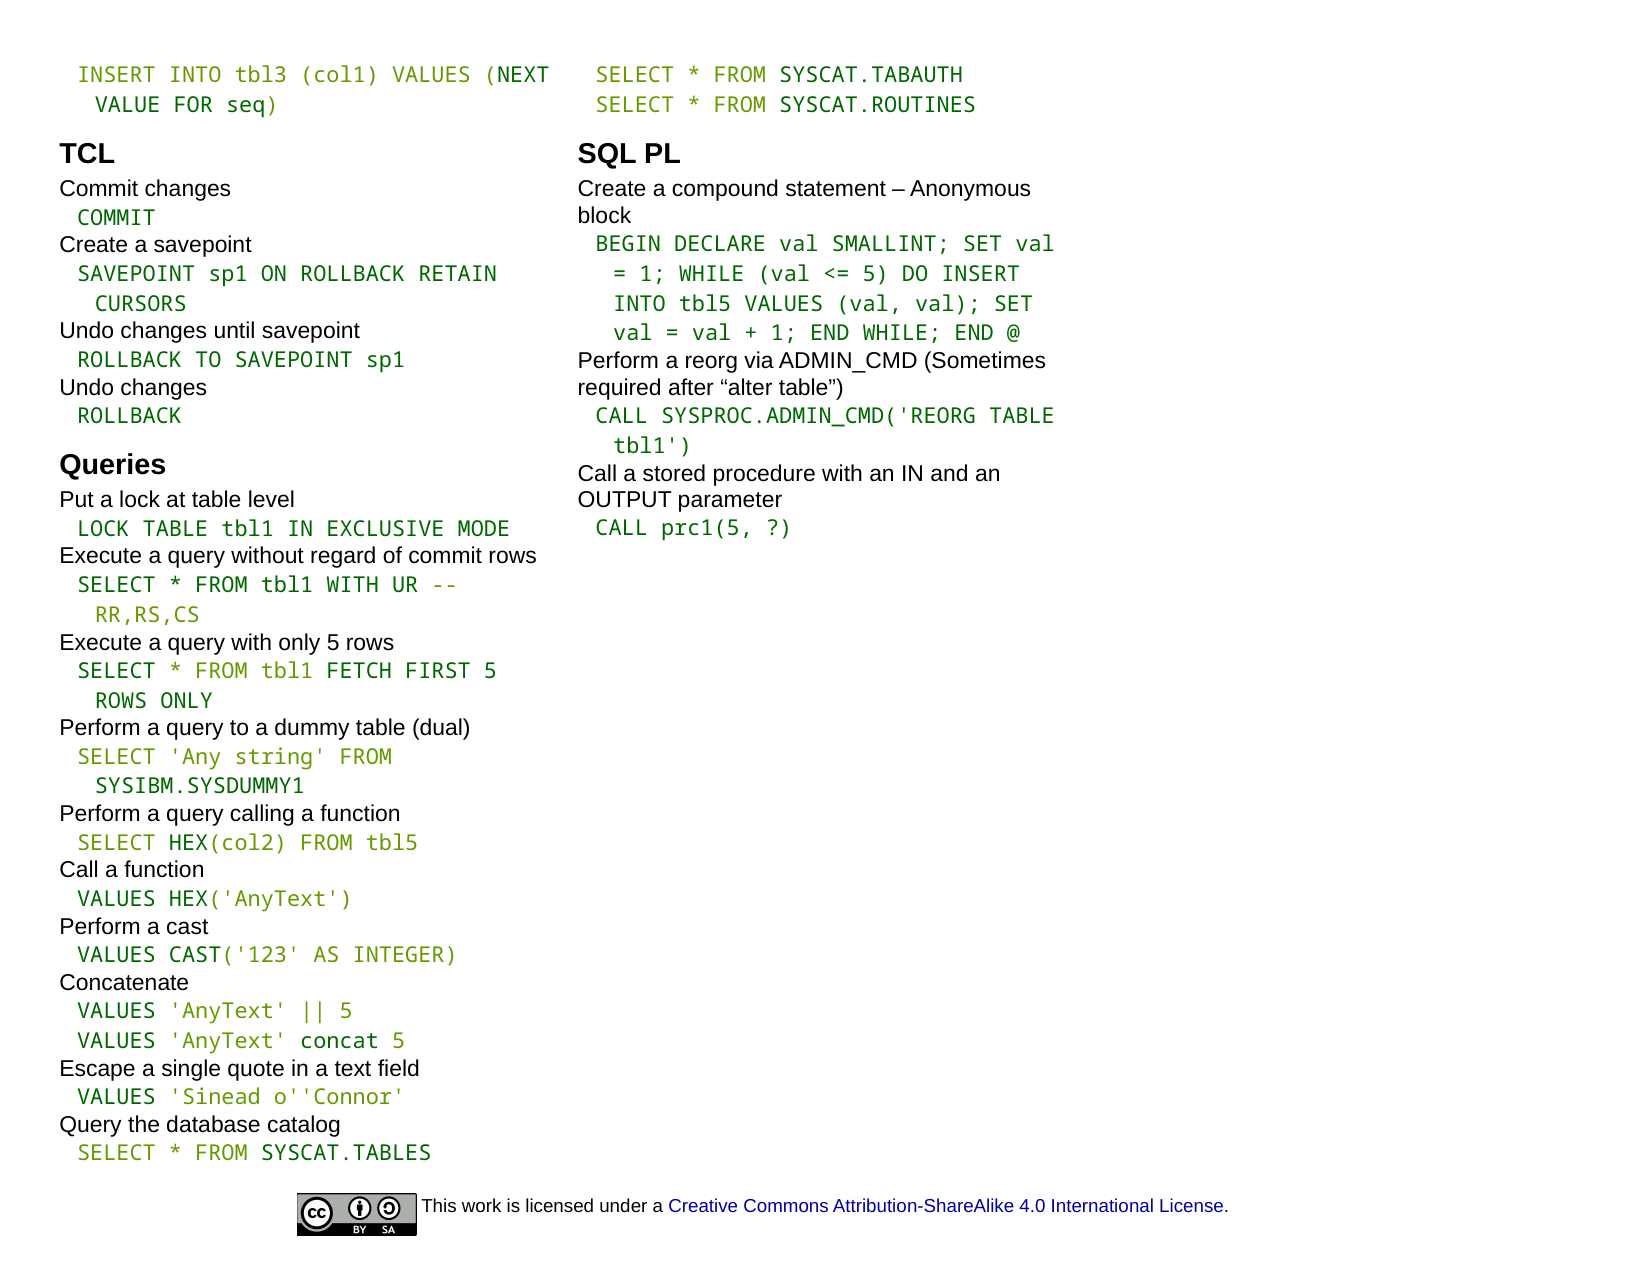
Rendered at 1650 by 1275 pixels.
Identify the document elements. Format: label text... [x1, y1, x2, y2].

text Call a function [59, 856, 554, 883]
text VALUES CAST('123' AS INTEGER) [77, 939, 554, 969]
text Perform a reorg via ADMIN_CMD (Sometimes required after “alter table”) [577, 347, 1072, 400]
text SELECT * FROM SYSCAT.ROUTINES [595, 89, 1072, 119]
text VALUES HEX('AnyText') [77, 883, 554, 913]
text SELECT HEX(col2) FROM tbl5 [77, 827, 554, 856]
text LOCK TABLE tbl1 IN EXCLUSIVE MODE [77, 513, 554, 542]
text Undo changes [59, 373, 554, 400]
text SELECT * FROM SYSCAT.TABAUTH [595, 59, 1072, 89]
text VALUES 'Sinead o''Connor' [77, 1081, 554, 1111]
text Perform a query calling a function [59, 800, 554, 827]
text Put a lock at table level [59, 486, 554, 513]
subtitle TCL [59, 136, 554, 169]
text VALUES 'AnyText' concat 5 [77, 1025, 554, 1055]
text INSERT INTO tbl3 (col1) VALUES (NEXT VALUE FOR seq) [77, 59, 554, 119]
text Escape a single quote in a text field [59, 1055, 554, 1081]
text COMMIT [77, 202, 554, 231]
text ROLLBACK TO SAVEPOINT sp1 [77, 344, 554, 373]
text VALUES 'AnyText' || 5 [77, 995, 554, 1025]
text SELECT * FROM tbl1 WITH UR --RR,RS,CS [77, 569, 554, 628]
text Commit changes [59, 175, 554, 202]
text Create a savepoint [59, 231, 554, 258]
text Call a stored procedure with an IN and an OUTPUT parameter [577, 459, 1072, 512]
picture [297, 1193, 417, 1236]
text Create a compound statement – Anonymous block [577, 175, 1072, 228]
text Query the database catalog [59, 1111, 554, 1137]
subtitle SQL PL [577, 136, 1072, 169]
text SAVEPOINT sp1 ON ROLLBACK RETAIN CURSORS [77, 258, 554, 317]
text Undo changes until savepoint [59, 317, 554, 344]
text BEGIN DECLARE val SMALLINT; SET val = 1; WHILE (val <= 5) DO INSERT INTO tbl5 VALUES (val, val); SET val = val + 1; END WHILE; END @ [595, 228, 1072, 347]
text ROLLBACK [77, 400, 554, 430]
text SELECT * FROM SYSCAT.TABLES [77, 1137, 554, 1167]
text CALL prc1(5, ?) [595, 512, 1072, 542]
text Concatenate [59, 969, 554, 995]
text Execute a query without regard of commit rows [59, 542, 554, 569]
text SELECT * FROM tbl1 FETCH FIRST 5 ROWS ONLY [77, 655, 554, 714]
text Perform a query to a dummy table (dual) [59, 714, 554, 741]
subtitle Queries [59, 447, 554, 480]
text SELECT 'Any string' FROM SYSIBM.SYSDUMMY1 [77, 741, 554, 800]
text Execute a query with only 5 rows [59, 628, 554, 655]
text Perform a cast [59, 913, 554, 939]
text CALL SYSPROC.ADMIN_CMD('REORG TABLE tbl1') [595, 400, 1072, 459]
